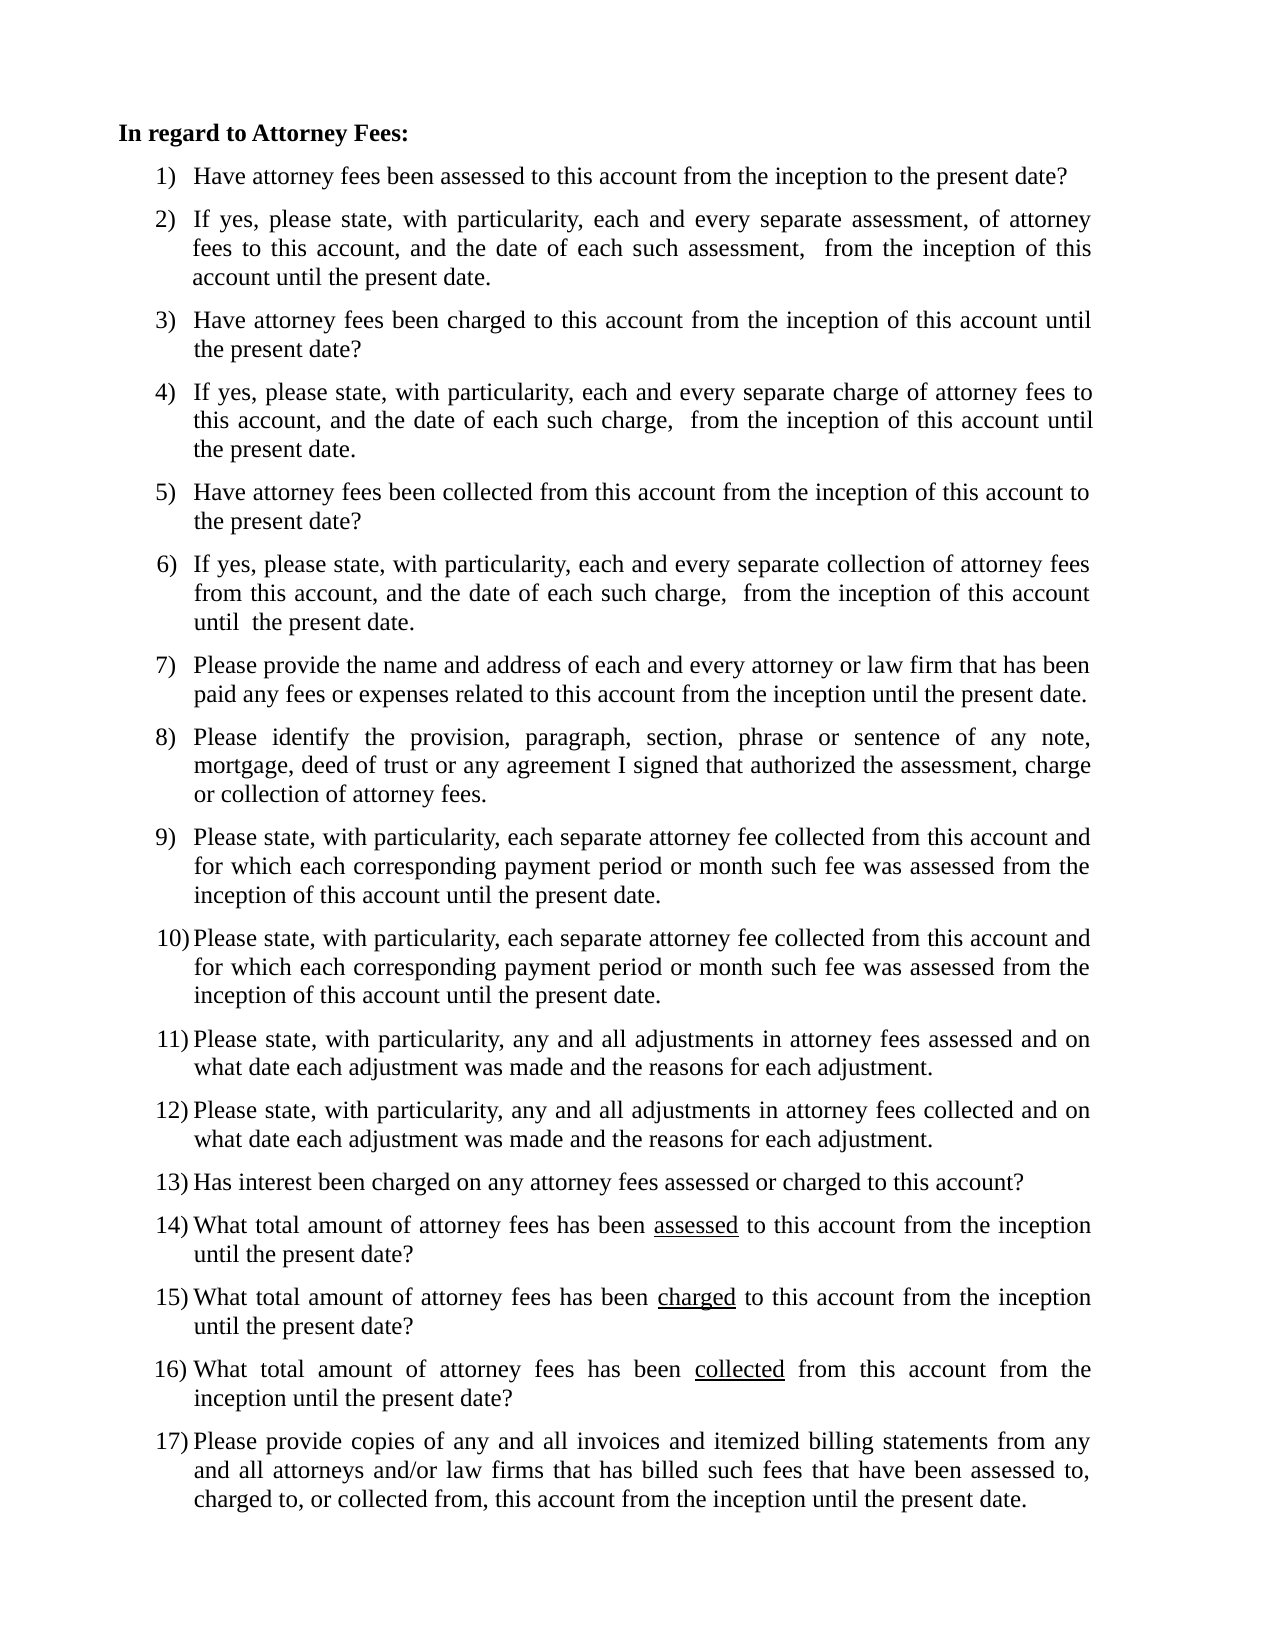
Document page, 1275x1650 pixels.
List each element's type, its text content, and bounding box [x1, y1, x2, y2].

list Have attorney fees been assessed to this account from the inception to the present date? [155, 161, 1093, 190]
list Please provide copies of any and all invoices and itemized billing statements from any and all attorneys and/or law firms that has billed such fees that have been assessed to, charged to, or collected from, this account from the inception until the present date. [155, 1426, 1092, 1512]
list What total amount of attorney fees has been collected from this account from the inception until the present date? [154, 1354, 1092, 1412]
list Please state, with particularity, each separate attorney fee collected from this account and for which each corresponding payment period or month such fee was assessed from the inception of this account until the present date. [155, 822, 1092, 909]
list Has interest been charged on any attorney fees assessed or charged to this account? [155, 1167, 1092, 1196]
list Have attorney fees been collected from this account from the inception of this account to the present date? [155, 477, 1092, 535]
list What total amount of attorney fees has been charged to this account from the inception until the present date? [155, 1282, 1092, 1340]
list Have attorney fees been charged to this account from the inception of this account until the present date? [155, 305, 1093, 362]
list Please provide the name and address of each and every attorney or law firm that has been paid any fees or expenses related to this account from the inception until the present date. [155, 650, 1092, 707]
text In regard to Attorney Fees: [118, 118, 1093, 147]
list Please state, with particularity, each separate attorney fee collected from this account and for which each corresponding payment period or month such fee was assessed from the inception of this account until the present date. [156, 923, 1092, 1009]
list Please state, with particularity, any and all adjustments in attorney fees assessed and on what date each adjustment was made and the reasons for each adjustment. [156, 1024, 1092, 1081]
list What total amount of attorney fees has been assessed to this account from the inception until the present date? [155, 1211, 1092, 1268]
list If yes, please state, with particularity, each and every separate charge of attorney fees to this account, and the date of each such charge, from the inception of this account until the present date. [155, 377, 1094, 463]
list Please state, with particularity, any and all adjustments in attorney fees collected and on what date each adjustment was made and the reasons for each adjustment. [155, 1096, 1092, 1153]
list If yes, please state, with particularity, each and every separate assessment, of attorney fees to this account, and the date of each such assessment, from the inception of this account until the present date. [155, 204, 1093, 291]
list If yes, please state, with particularity, each and every separate collection of attorney fees from this account, and the date of each such charge, from the inception of this account until the present date. [156, 549, 1092, 636]
list Please identify the provision, paragraph, section, phrase or sentence of any note, mortgage, deed of trust or any agreement I signed that authorized the assessment, charge or collection of attorney fees. [155, 722, 1092, 808]
